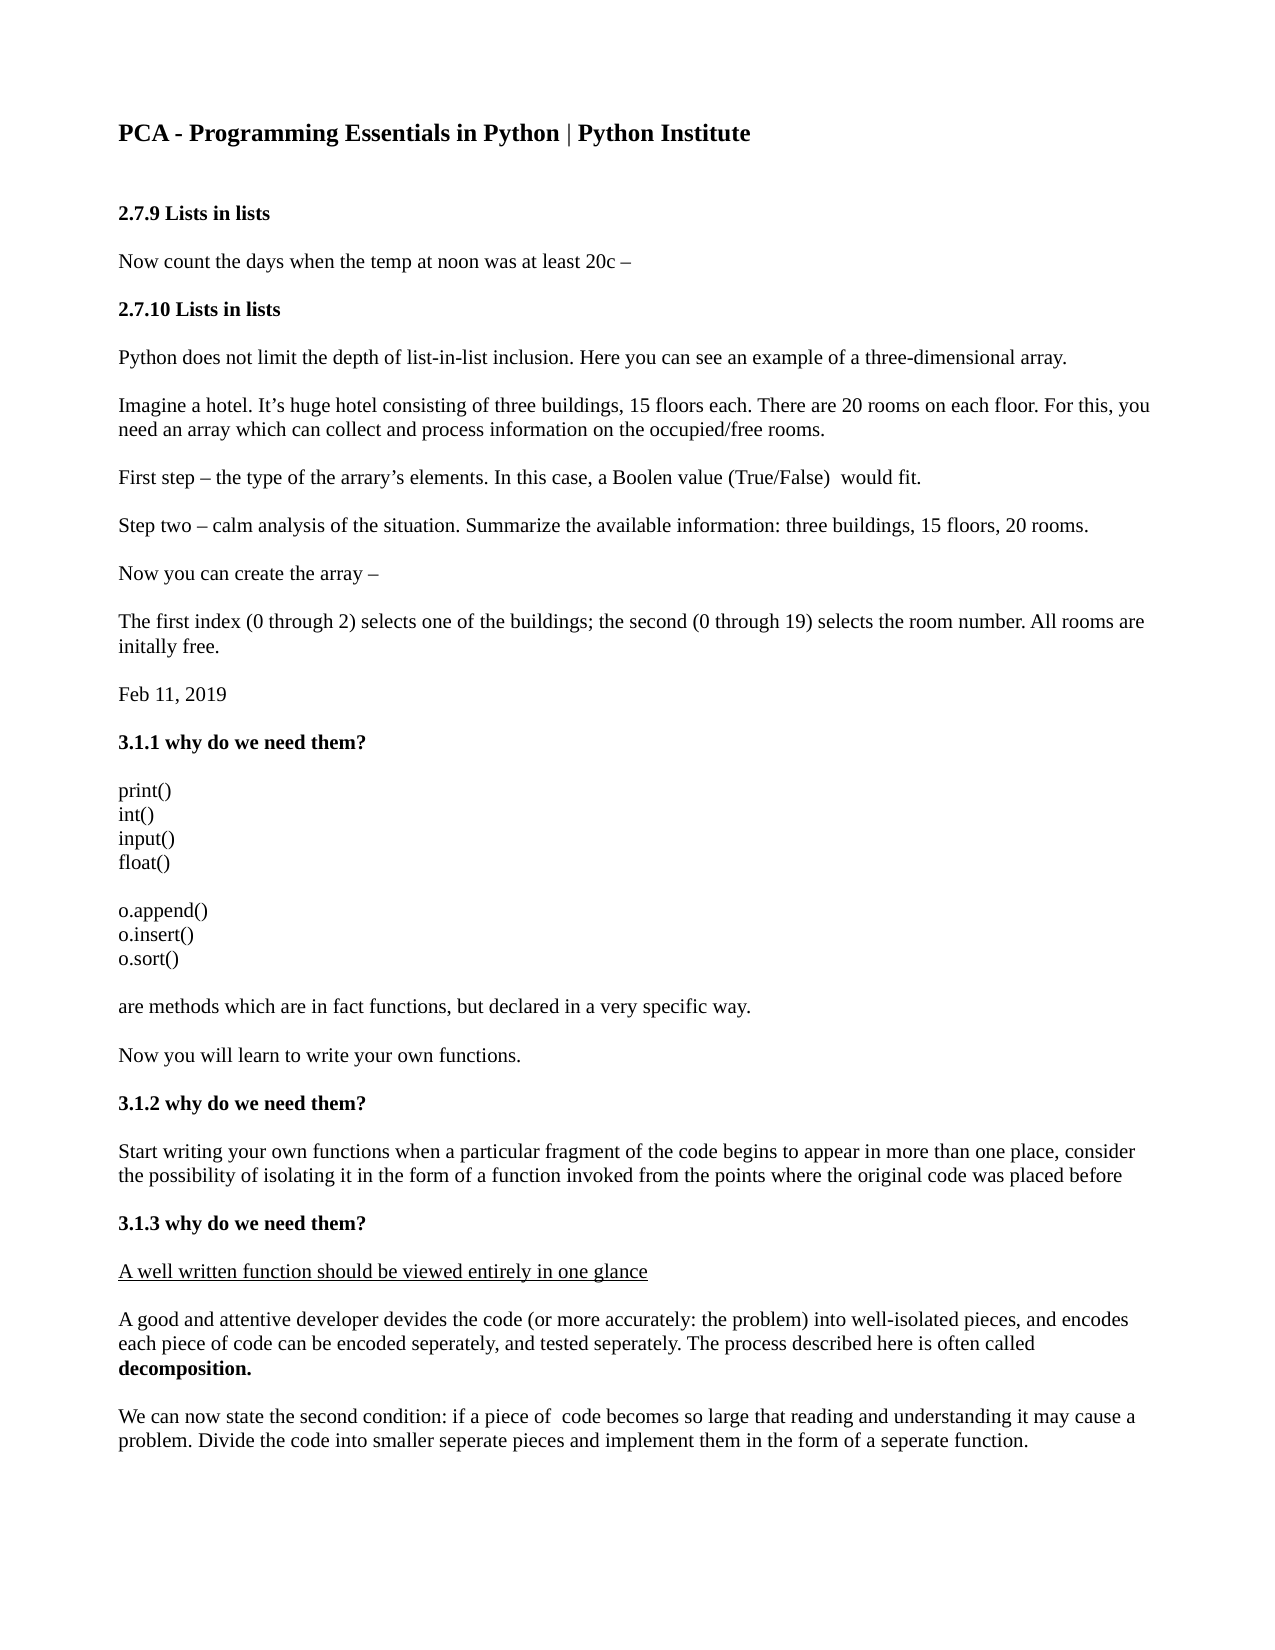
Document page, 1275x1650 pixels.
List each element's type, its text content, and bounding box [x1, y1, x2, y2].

text 2.7.10 Lists in lists [118, 297, 1157, 321]
text o.sort() [118, 946, 1157, 970]
text A good and attentive developer devides the code (or more accurately: the problem) into well-isolated pieces, and encodes each piece of code can be encoded seperately, and tested seperately. The process described here is often called decomposition. [118, 1307, 1157, 1379]
text Step two – calm analysis of the situation. Summarize the available information: three buildings, 15 floors, 20 rooms. [118, 513, 1157, 537]
text Feb 11, 2019 [118, 682, 1157, 706]
text o.insert() [118, 922, 1157, 946]
text 2.7.9 Lists in lists [118, 200, 1157, 224]
text are methods which are in fact functions, but declared in a very specific way. [118, 994, 1157, 1018]
text First step – the type of the arrary’s elements. In this case, a Boolen value (True/False) would fit. [118, 465, 1157, 489]
text Start writing your own functions when a particular fragment of the code begins to appear in more than one place, consider the possibility of isolating it in the form of a function invoked from the points where the original code was placed before [118, 1139, 1157, 1187]
text Now you will learn to write your own functions. [118, 1043, 1157, 1067]
text Imagine a hotel. It’s huge hotel consisting of three buildings, 15 floors each. There are 20 rooms on each floor. For this, you need an array which can collect and process information on the occupied/free rooms. [118, 393, 1157, 441]
text 3.1.3 why do we need them? [118, 1211, 1157, 1235]
text int() [118, 802, 1157, 826]
text 3.1.2 why do we need them? [118, 1091, 1157, 1115]
text Now you can create the array – [118, 561, 1157, 585]
text The first index (0 through 2) selects one of the buildings; the second (0 through 19) selects the room number. All rooms are initally free. [118, 609, 1157, 658]
text 3.1.1 why do we need them? [118, 730, 1157, 754]
text We can now state the second condition: if a piece of code becomes so large that reading and understanding it may cause a problem. Divide the code into smaller seperate pieces and implement them in the form of a seperate function. [118, 1403, 1157, 1452]
text Now count the days when the temp at noon was at least 20c – [118, 248, 1157, 273]
text input() [118, 826, 1157, 850]
text Python does not limit the depth of list-in-list inclusion. Here you can see an example of a three-dimensional array. [118, 345, 1157, 369]
text A well written function should be viewed entirely in one glance [118, 1259, 1157, 1283]
text print() [118, 778, 1157, 802]
text float() [118, 850, 1157, 874]
text o.append() [118, 898, 1157, 922]
